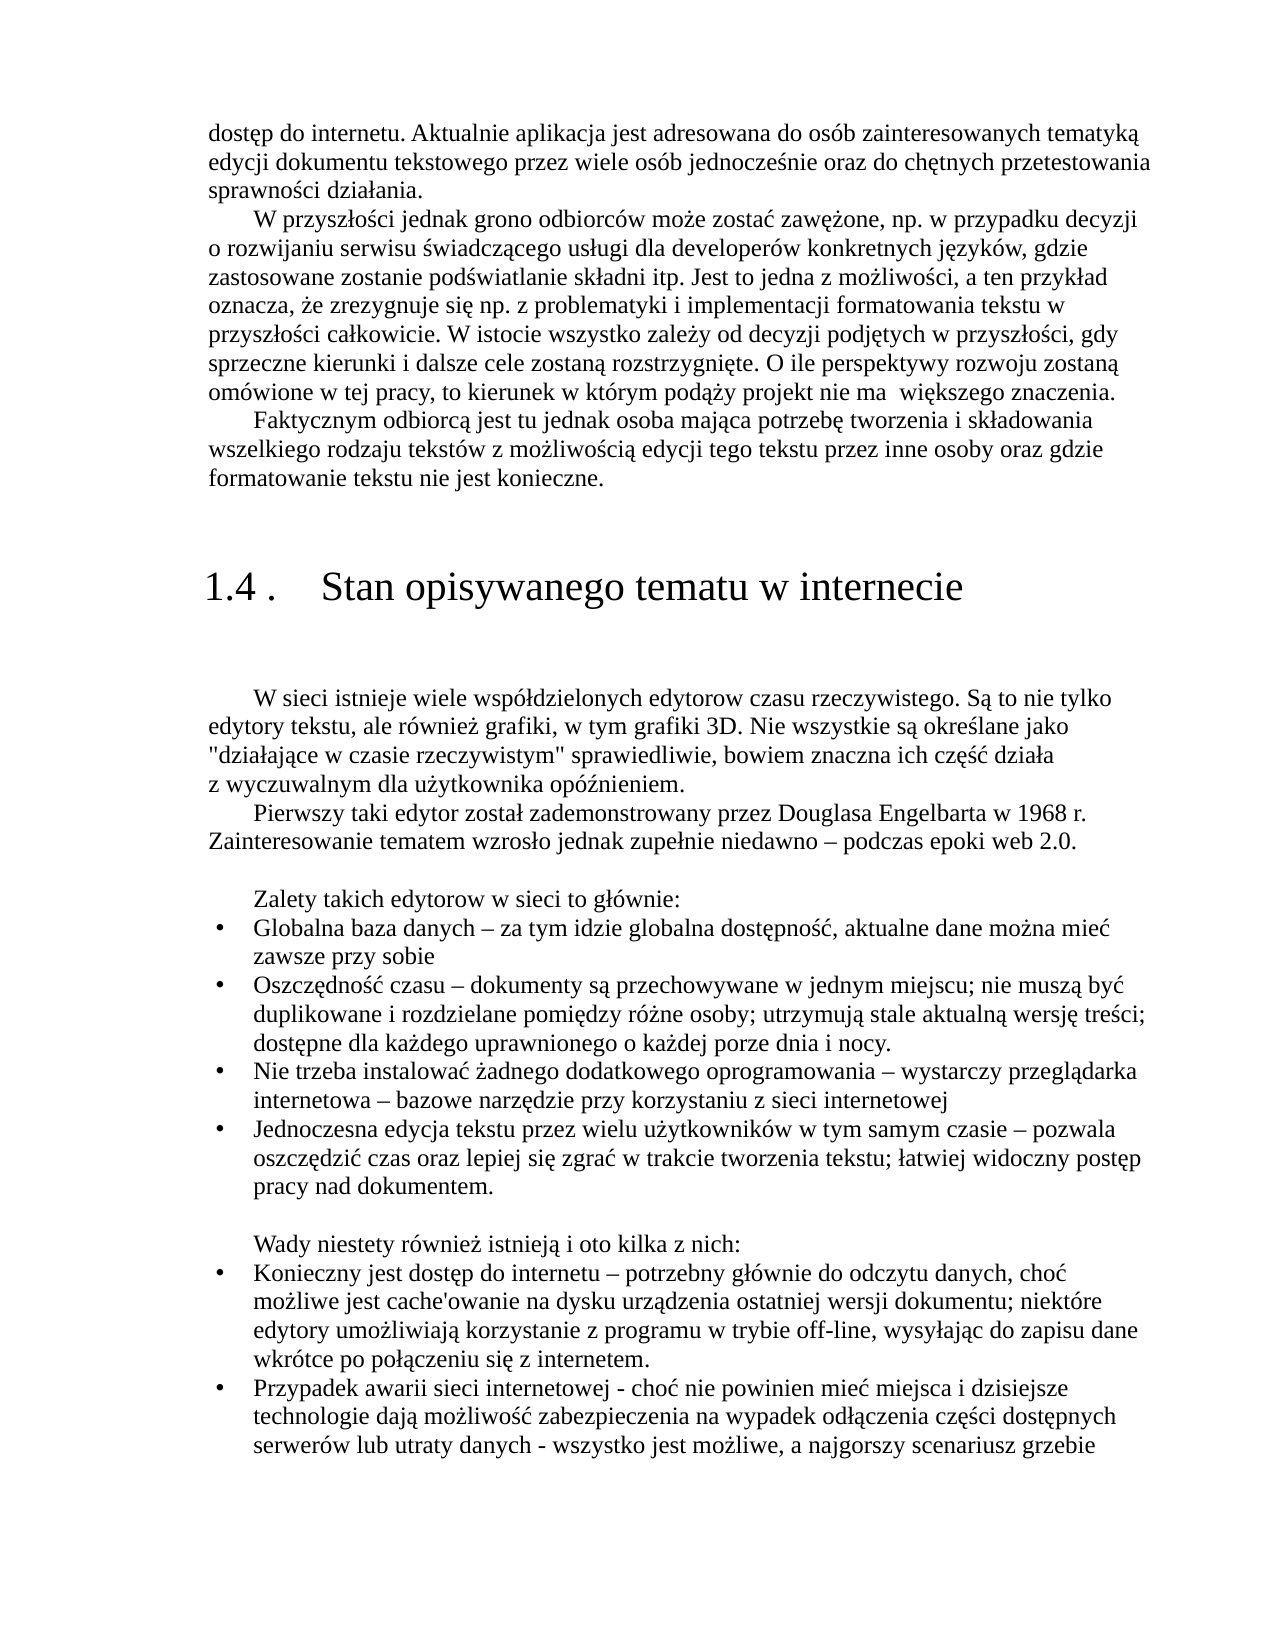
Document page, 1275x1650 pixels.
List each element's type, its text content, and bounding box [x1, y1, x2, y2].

text Faktycznym odbiorcą jest tu jednak osoba mająca potrzebę tworzenia i składowania wszelkiego rodzaju tekstów z możliwością edycji tego tekstu przez inne osoby oraz gdzie formatowanie tekstu nie jest konieczne. [208, 406, 1157, 492]
text Zalety takich edytorow w sieci to głównie: [208, 884, 1157, 913]
text W przyszłości jednak grono odbiorców może zostać zawężone, np. w przypadku decyzji o rozwijaniu serwisu świadczącego usługi dla developerów konkretnych języków, gdzie zastosowane zostanie podświatlanie składni itp. Jest to jedna z możliwości, a ten przykład oznacza, że zrezygnuje się np. z problematyki i implementacji formatowania tekstu w przyszłości całkowicie. W istocie wszystko zależy od decyzji podjętych w przyszłości, gdy sprzeczne kierunki i dalsze cele zostaną rozstrzygnięte. O ile perspektywy rozwoju zostaną omówione w tej pracy, to kierunek w którym podąży projekt nie ma większego znaczenia. [208, 204, 1157, 406]
list Globalna baza danych – za tym idzie globalna dostępność, aktualne dane można mieć zawsze przy sobie [216, 913, 1157, 970]
text dostęp do internetu. Aktualnie aplikacja jest adresowana do osób zainteresowanych tematyką edycji dokumentu tekstowego przez wiele osób jednocześnie oraz do chętnych przetestowania sprawności działania. [208, 118, 1157, 204]
list Nie trzeba instalować żadnego dodatkowego oprogramowania – wystarczy przeglądarka internetowa – bazowe narzędzie przy korzystaniu z sieci internetowej [216, 1056, 1157, 1114]
text W sieci istnieje wiele współdzielonych edytorow czasu rzeczywistego. Są to nie tylko edytory tekstu, ale również grafiki, w tym grafiki 3D. Nie wszystkie są określane jako "działające w czasie rzeczywistym" sprawiedliwie, bowiem znaczna ich część działa z wyczuwalnym dla użytkownika opóźnieniem. [208, 683, 1157, 798]
list Konieczny jest dostęp do internetu – potrzebny głównie do odczytu danych, choć możliwe jest cache'owanie na dysku urządzenia ostatniej wersji dokumentu; niektóre edytory umożliwiają korzystanie z programu w trybie off-line, wysyłając do zapisu dane wkrótce po połączeniu się z internetem. [216, 1258, 1157, 1373]
list Jednoczesna edycja tekstu przez wielu użytkowników w tym samym czasie – pozwala oszczędzić czas oraz lepiej się zgrać w trakcie tworzenia tekstu; łatwiej widoczny postęp pracy nad dokumentem. [216, 1114, 1157, 1200]
list Stan opisywanego tematu w internecie [193, 562, 1157, 610]
list Oszczędność czasu – dokumenty są przechowywane w jednym miejscu; nie muszą być duplikowane i rozdzielane pomiędzy różne osoby; utrzymują stale aktualną wersję treści; dostępne dla każdego uprawnionego o każdej porze dnia i nocy. [216, 970, 1157, 1056]
text Pierwszy taki edytor został zademonstrowany przez Douglasa Engelbarta w 1968 r. Zainteresowanie tematem wzrosło jednak zupełnie niedawno – podczas epoki web 2.0. [208, 798, 1157, 855]
text Wady niestety również istnieją i oto kilka z nich: [208, 1229, 1157, 1258]
list Przypadek awarii sieci internetowej - choć nie powinien mieć miejsca i dzisiejsze technologie dają możliwość zabezpieczenia na wypadek odłączenia części dostępnych serwerów lub utraty danych - wszystko jest możliwe, a najgorszy scenariusz grzebie [216, 1373, 1157, 1459]
